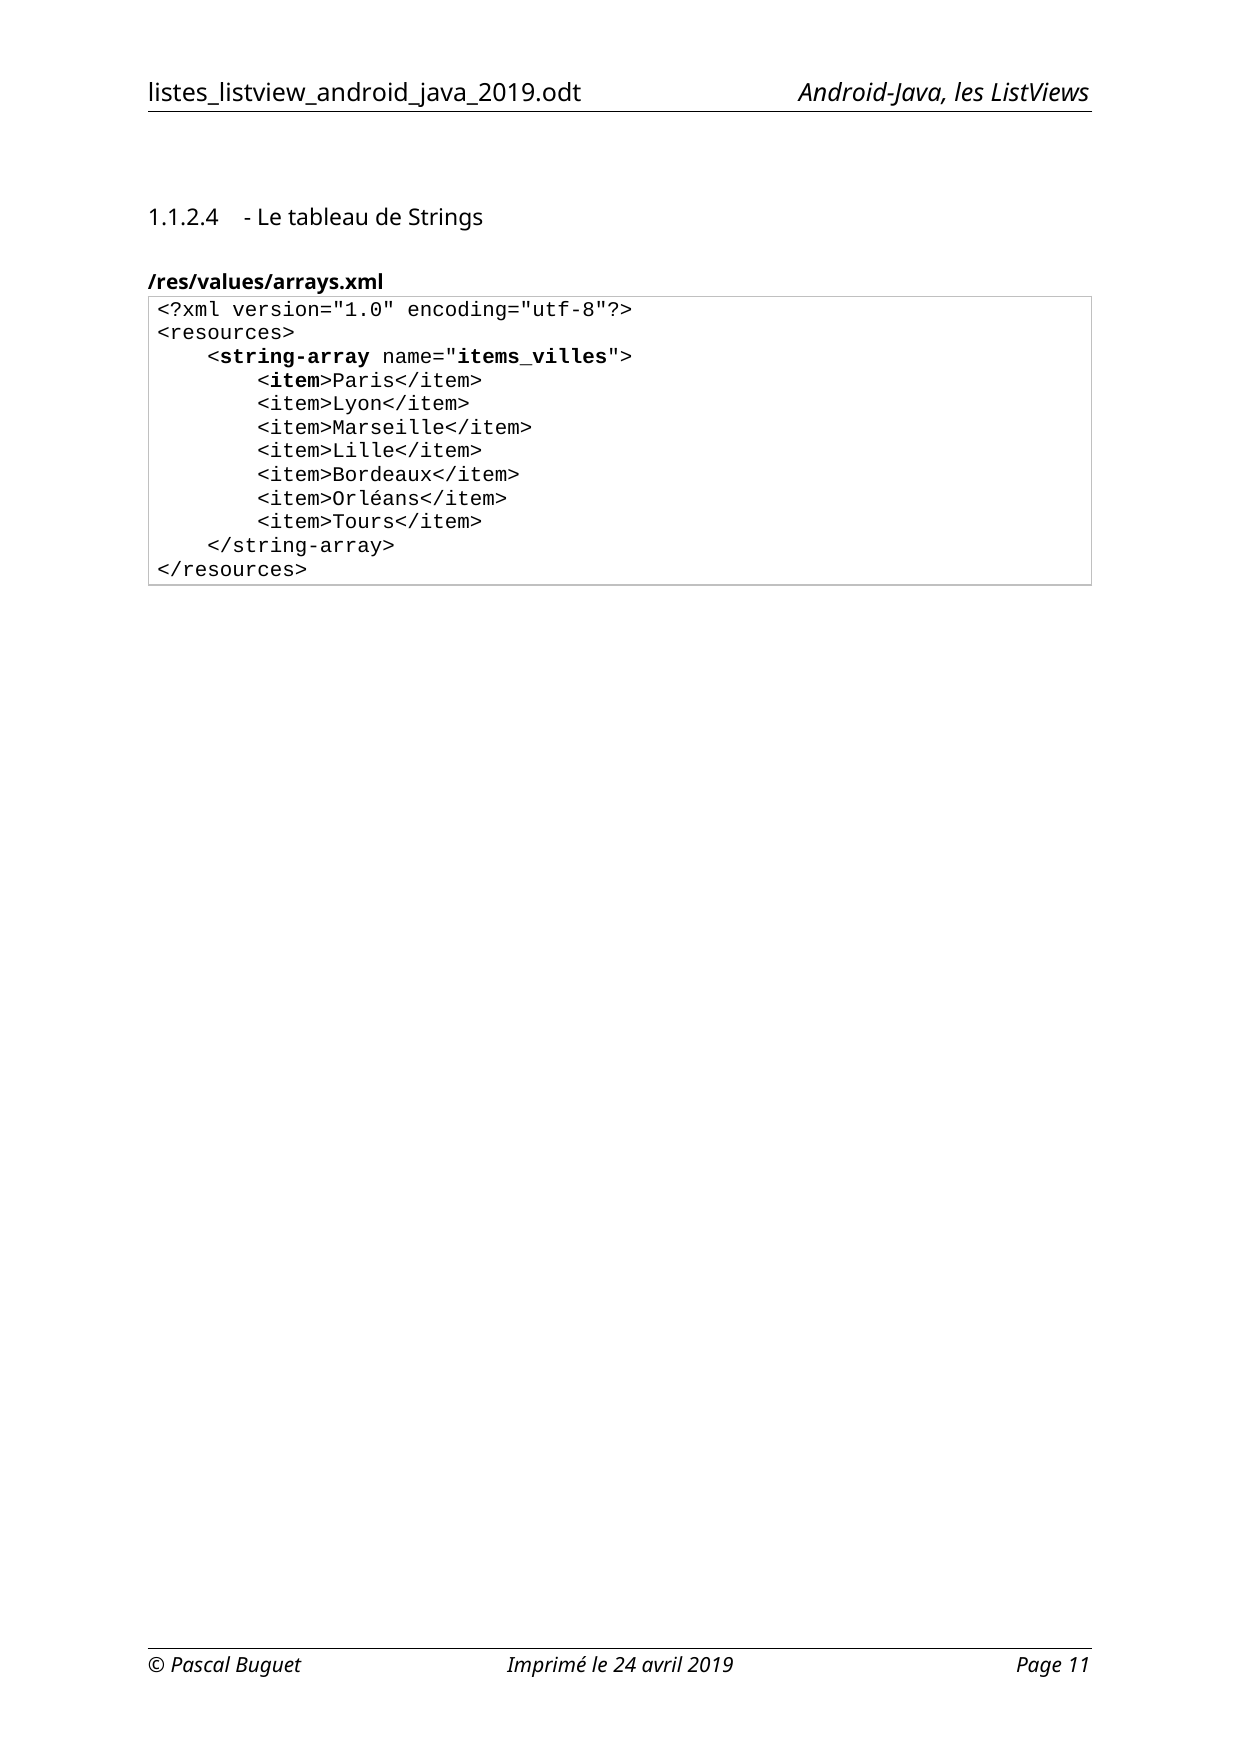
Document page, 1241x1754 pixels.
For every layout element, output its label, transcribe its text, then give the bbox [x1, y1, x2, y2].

text <item>Paris</item> [149, 366, 1091, 390]
text <item>Bordeaux</item> [149, 461, 1091, 485]
subtitle - Le tableau de Strings [148, 201, 1092, 232]
text </string-array> [149, 532, 1091, 556]
text <?xml version="1.0" encoding="utf-8"?> [149, 297, 1091, 319]
text </resources> [149, 556, 1091, 584]
text <item>Lyon</item> [149, 390, 1091, 414]
text <resources> [149, 319, 1091, 343]
text <string-array name="items_villes"> [149, 343, 1091, 366]
text <item>Marseille</item> [149, 414, 1091, 437]
text /res/values/arrays.xml [148, 267, 1092, 296]
text <item>Orléans</item> [149, 485, 1091, 508]
text <item>Tours</item> [149, 508, 1091, 532]
text <item>Lille</item> [149, 437, 1091, 461]
